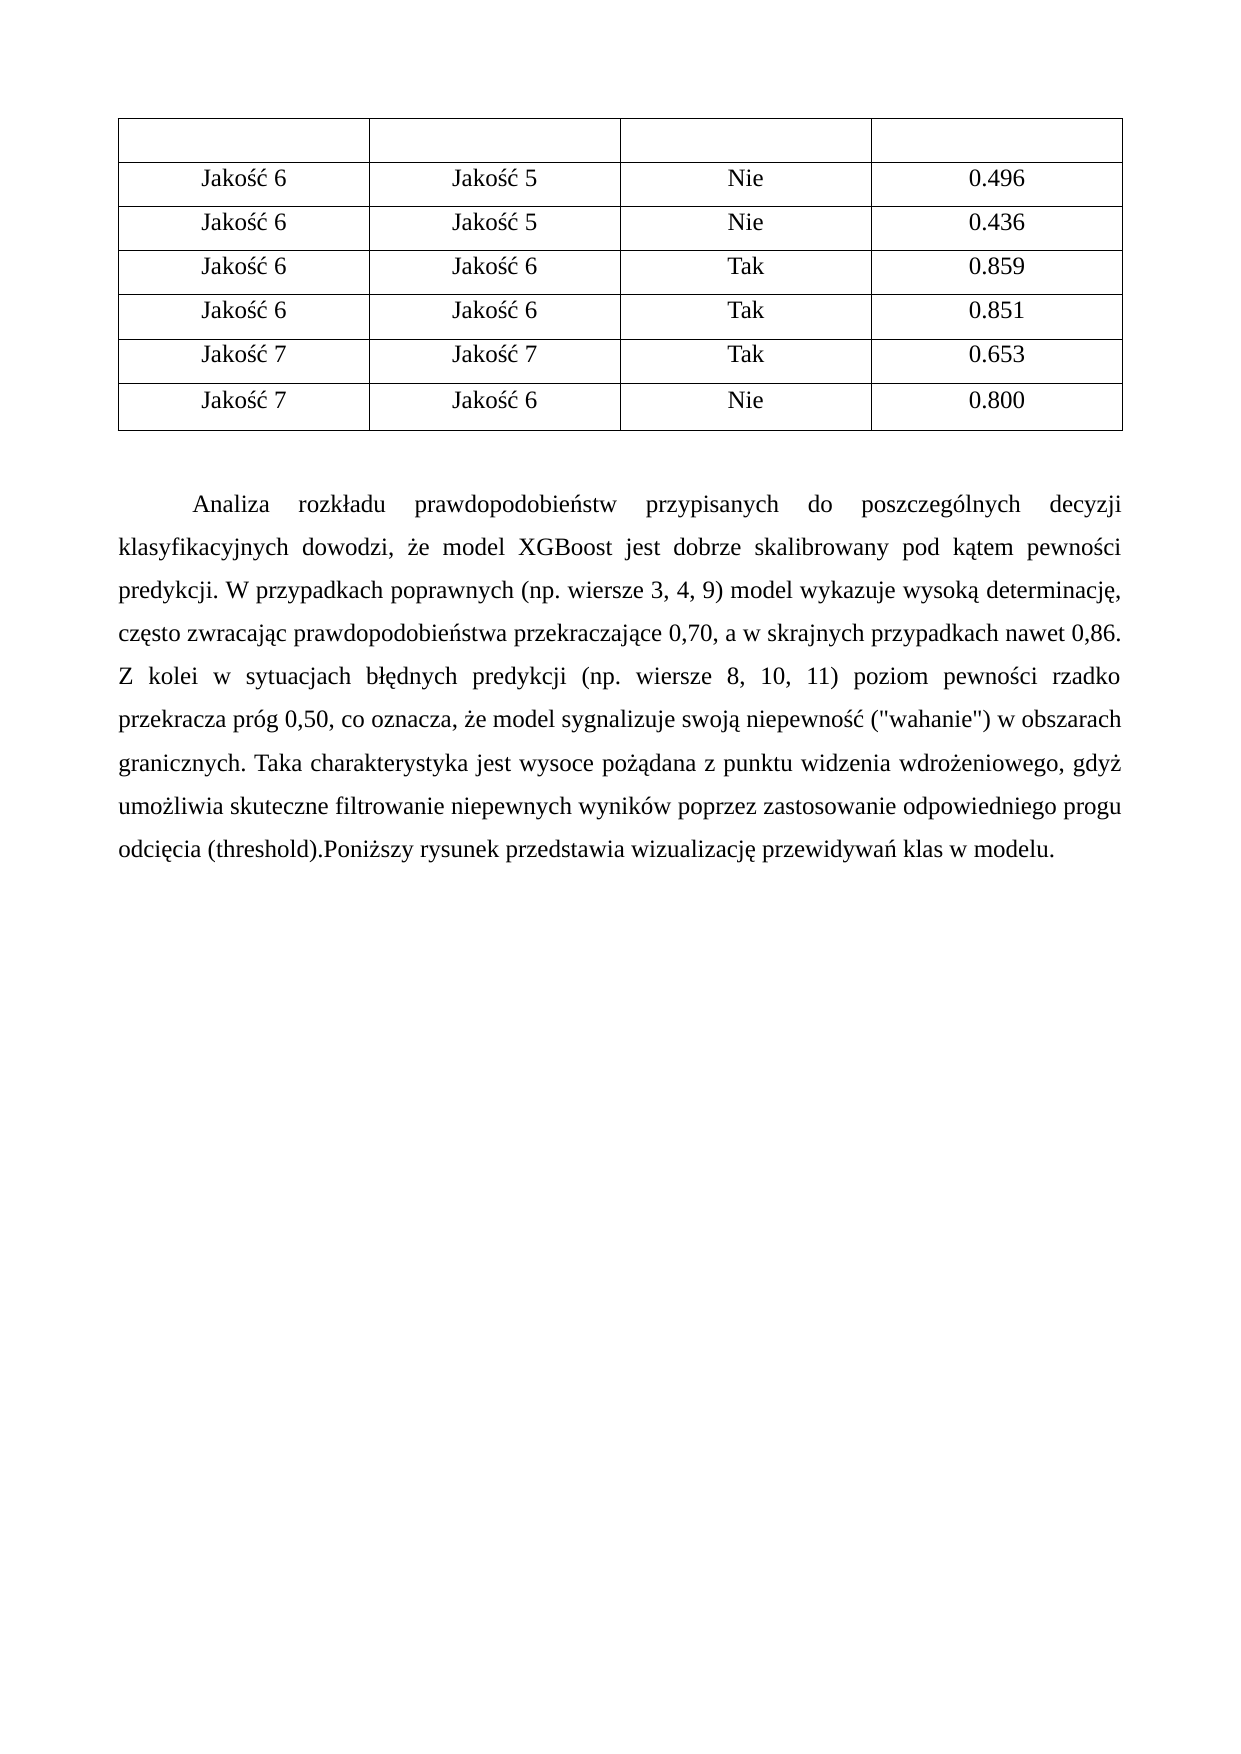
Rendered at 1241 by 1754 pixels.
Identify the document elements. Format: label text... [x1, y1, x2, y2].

table_cell [621, 119, 871, 162]
table_cell [370, 119, 620, 162]
text Analiza rozkładu prawdopodobieństw przypisanych do poszczególnych decyzji klasyfikacyjnych dowodzi, że model XGBoost jest dobrze skalibrowany pod kątem pewności predykcji. W przypadkach poprawnych (np. wiersze 3, 4, 9) model wykazuje wysoką determinację, często zwracając prawdopodobieństwa przekraczające 0,70, a w skrajnych przypadkach nawet 0,86. Z kolei w sytuacjach błędnych predykcji (np. wiersze 8, 10, 11) poziom pewności rzadko przekracza próg 0,50, co oznacza, że model sygnalizuje swoją niepewność ("wahanie") w obszarach granicznych. Taka charakterystyka jest wysoce pożądana z punktu widzenia wdrożeniowego, gdyż umożliwia skuteczne filtrowanie niepewnych wyników poprzez zastosowanie odpowiedniego progu odcięcia (threshold).Poniższy rysunek przedstawia wizualizację przewidywań klas w modelu. [118, 489, 1122, 863]
table_cell Jakość 6 [119, 295, 369, 338]
table_cell Jakość 6 [370, 251, 620, 294]
table_cell Tak [621, 251, 871, 294]
table_cell Tak [621, 295, 871, 338]
table_cell Jakość 6 [370, 384, 620, 430]
table_cell Jakość 6 [119, 163, 369, 206]
table_cell Tak [621, 340, 871, 382]
table_cell Nie [621, 207, 871, 250]
table_cell [119, 119, 369, 162]
table_cell 0.859 [872, 251, 1122, 294]
table_cell 0.851 [872, 295, 1122, 338]
table_cell Jakość 5 [370, 207, 620, 250]
table_cell 0.653 [872, 340, 1122, 382]
table_cell Jakość 5 [370, 163, 620, 206]
table_cell 0.436 [872, 207, 1122, 250]
table_cell Nie [621, 163, 871, 206]
table_cell Jakość 7 [119, 340, 369, 382]
table_cell Jakość 7 [370, 340, 620, 382]
table_cell Nie [621, 384, 871, 430]
table_cell 0.496 [872, 163, 1122, 206]
table_cell Jakość 6 [119, 251, 369, 294]
table_cell Jakość 6 [370, 295, 620, 338]
table_cell Jakość 7 [119, 384, 369, 430]
table_cell Jakość 6 [119, 207, 369, 250]
table_cell 0.800 [872, 384, 1122, 430]
table_cell [872, 119, 1122, 162]
